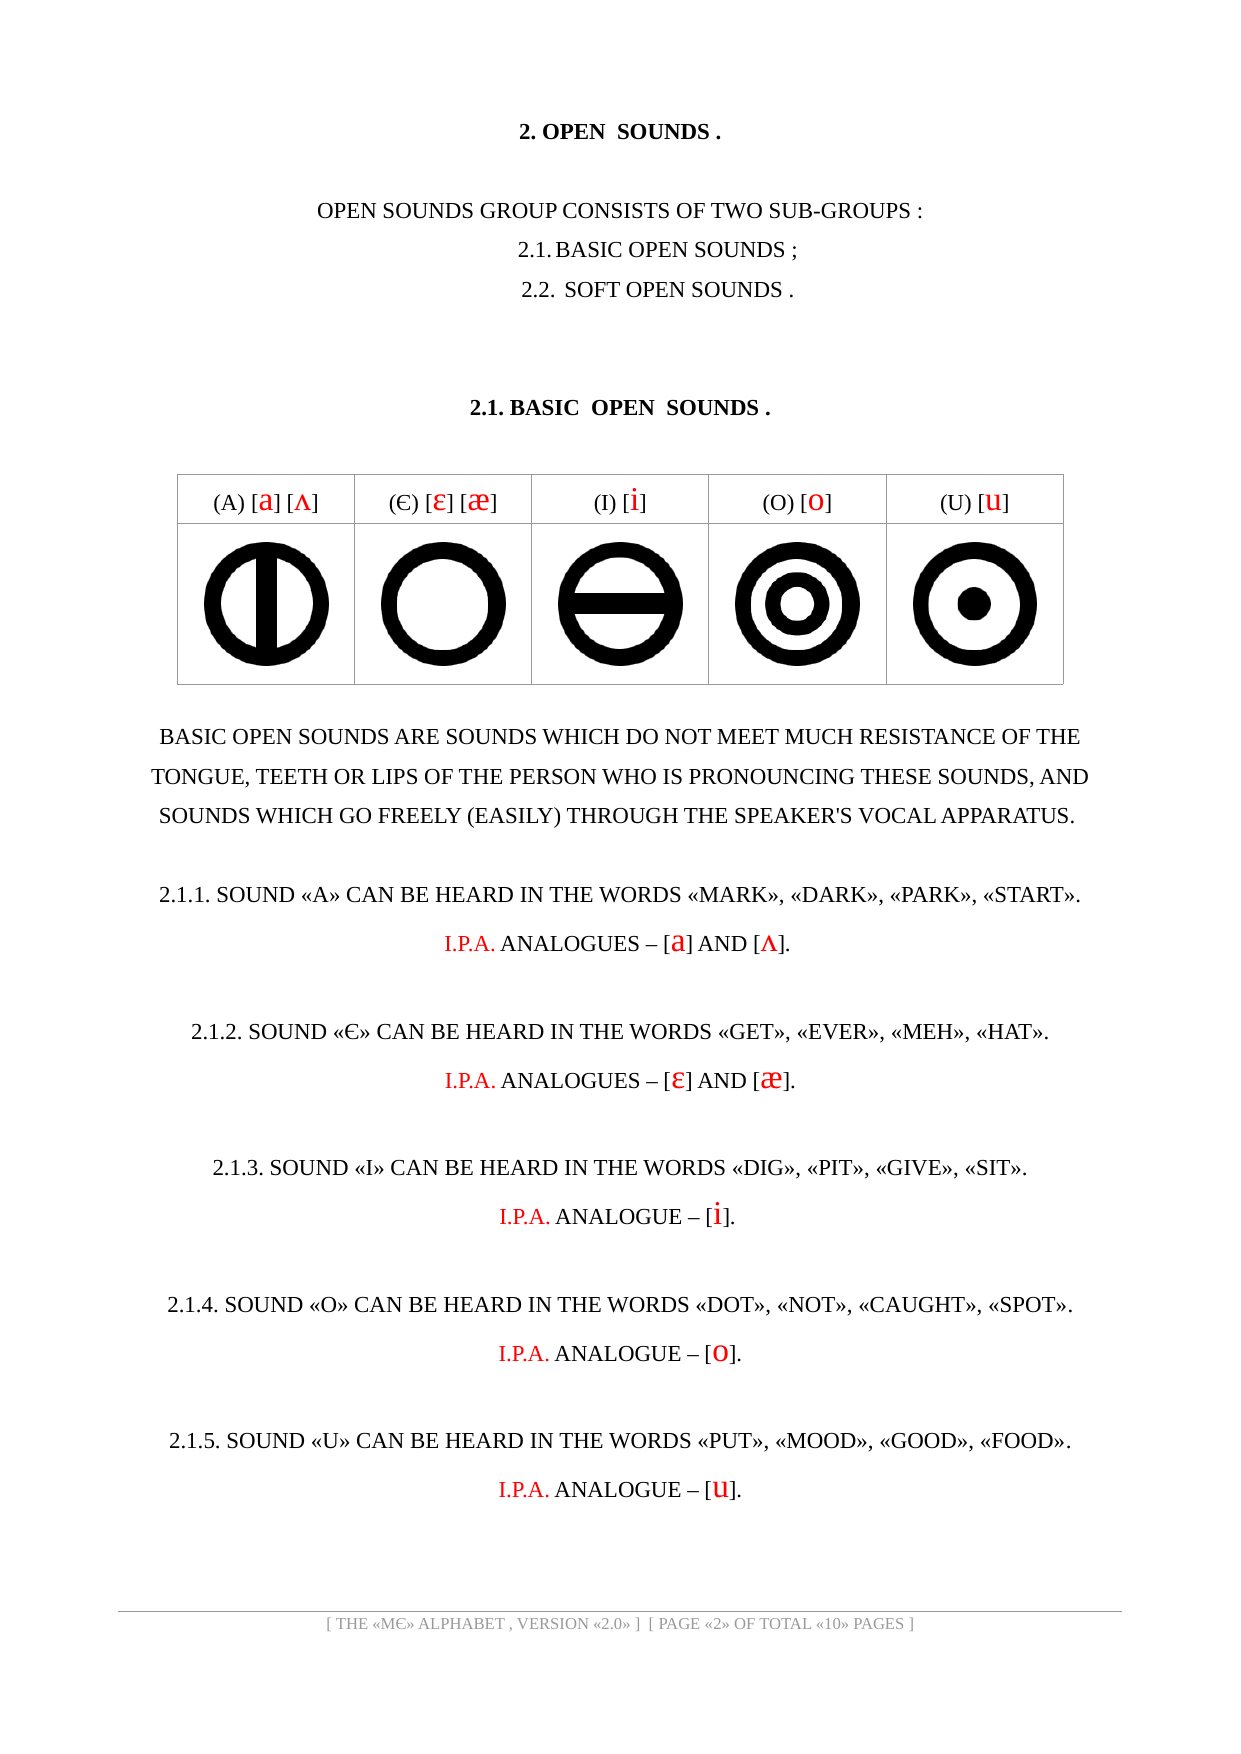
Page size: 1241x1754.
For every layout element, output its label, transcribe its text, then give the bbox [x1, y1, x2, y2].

table_header (A) [a] [ʌ] [178, 475, 354, 523]
text I.P.A. ANALOGUE – [i]. [118, 1194, 1122, 1232]
text 2.1.1. SOUND «A» CAN BE HEARD IN THE WORDS «MARK», «DARK», «PARK», «START». [118, 881, 1122, 908]
text I.P.A. ANALOGUES – [a] AND [ʌ]. [118, 921, 1122, 959]
text BASIC OPEN SOUNDS ARE SOUNDS WHICH DO NOT MEET MUCH RESISTANCE OF THE TONGUE, TEETH OR LIPS OF THE PERSON WHO IS PRONOUNCING THESE SOUNDS, AND SOUNDS WHICH GO FREELY (EASILY) THROUGH THE SPEAKER'S VOCAL APPARATUS. [118, 723, 1122, 829]
text OPEN SOUNDS GROUP CONSISTS OF TWO SUB-GROUPS : [118, 197, 1122, 223]
text I.P.A. ANALOGUES – [ɛ] AND [æ]. [118, 1057, 1122, 1096]
table_cell [709, 524, 886, 684]
text 2.1.3. SOUND «I» CAN BE HEARD IN THE WORDS «DIG», «PIT», «GIVE», «SIT». [118, 1154, 1122, 1181]
table_header (I) [i] [532, 475, 708, 523]
text 2.1.4. SOUND «O» CAN BE HEARD IN THE WORDS «DOT», «NOT», «CAUGHT», «SPOT». [118, 1291, 1122, 1317]
table_header (Є) [ɛ] [æ] [355, 475, 531, 523]
table_cell [532, 524, 708, 684]
table_cell [355, 524, 531, 684]
picture [722, 529, 872, 678]
table_cell [178, 524, 354, 684]
text 2. OPEN SOUNDS . [118, 118, 1122, 144]
table_header (U) [u] [887, 475, 1063, 523]
text 2.1. BASIC OPEN SOUNDS . [118, 394, 1122, 421]
list SOFT OPEN SOUNDS . [193, 276, 1122, 302]
picture [545, 529, 695, 678]
text 2.1.5. SOUND «U» CAN BE HEARD IN THE WORDS «PUT», «MOOD», «GOOD», «FOOD». [118, 1427, 1122, 1453]
picture [368, 529, 518, 678]
picture [191, 529, 341, 678]
table_header (O) [o] [709, 475, 886, 523]
text I.P.A. ANALOGUE – [o]. [118, 1330, 1122, 1368]
table_cell [887, 524, 1063, 684]
list BASIC OPEN SOUNDS ; [193, 237, 1122, 263]
text 2.1.2. SOUND «Є» CAN BE HEARD IN THE WORDS «GET», «EVER», «MEH», «HAT». [118, 1018, 1122, 1044]
text I.P.A. ANALOGUE – [u]. [118, 1467, 1122, 1505]
picture [900, 529, 1049, 678]
